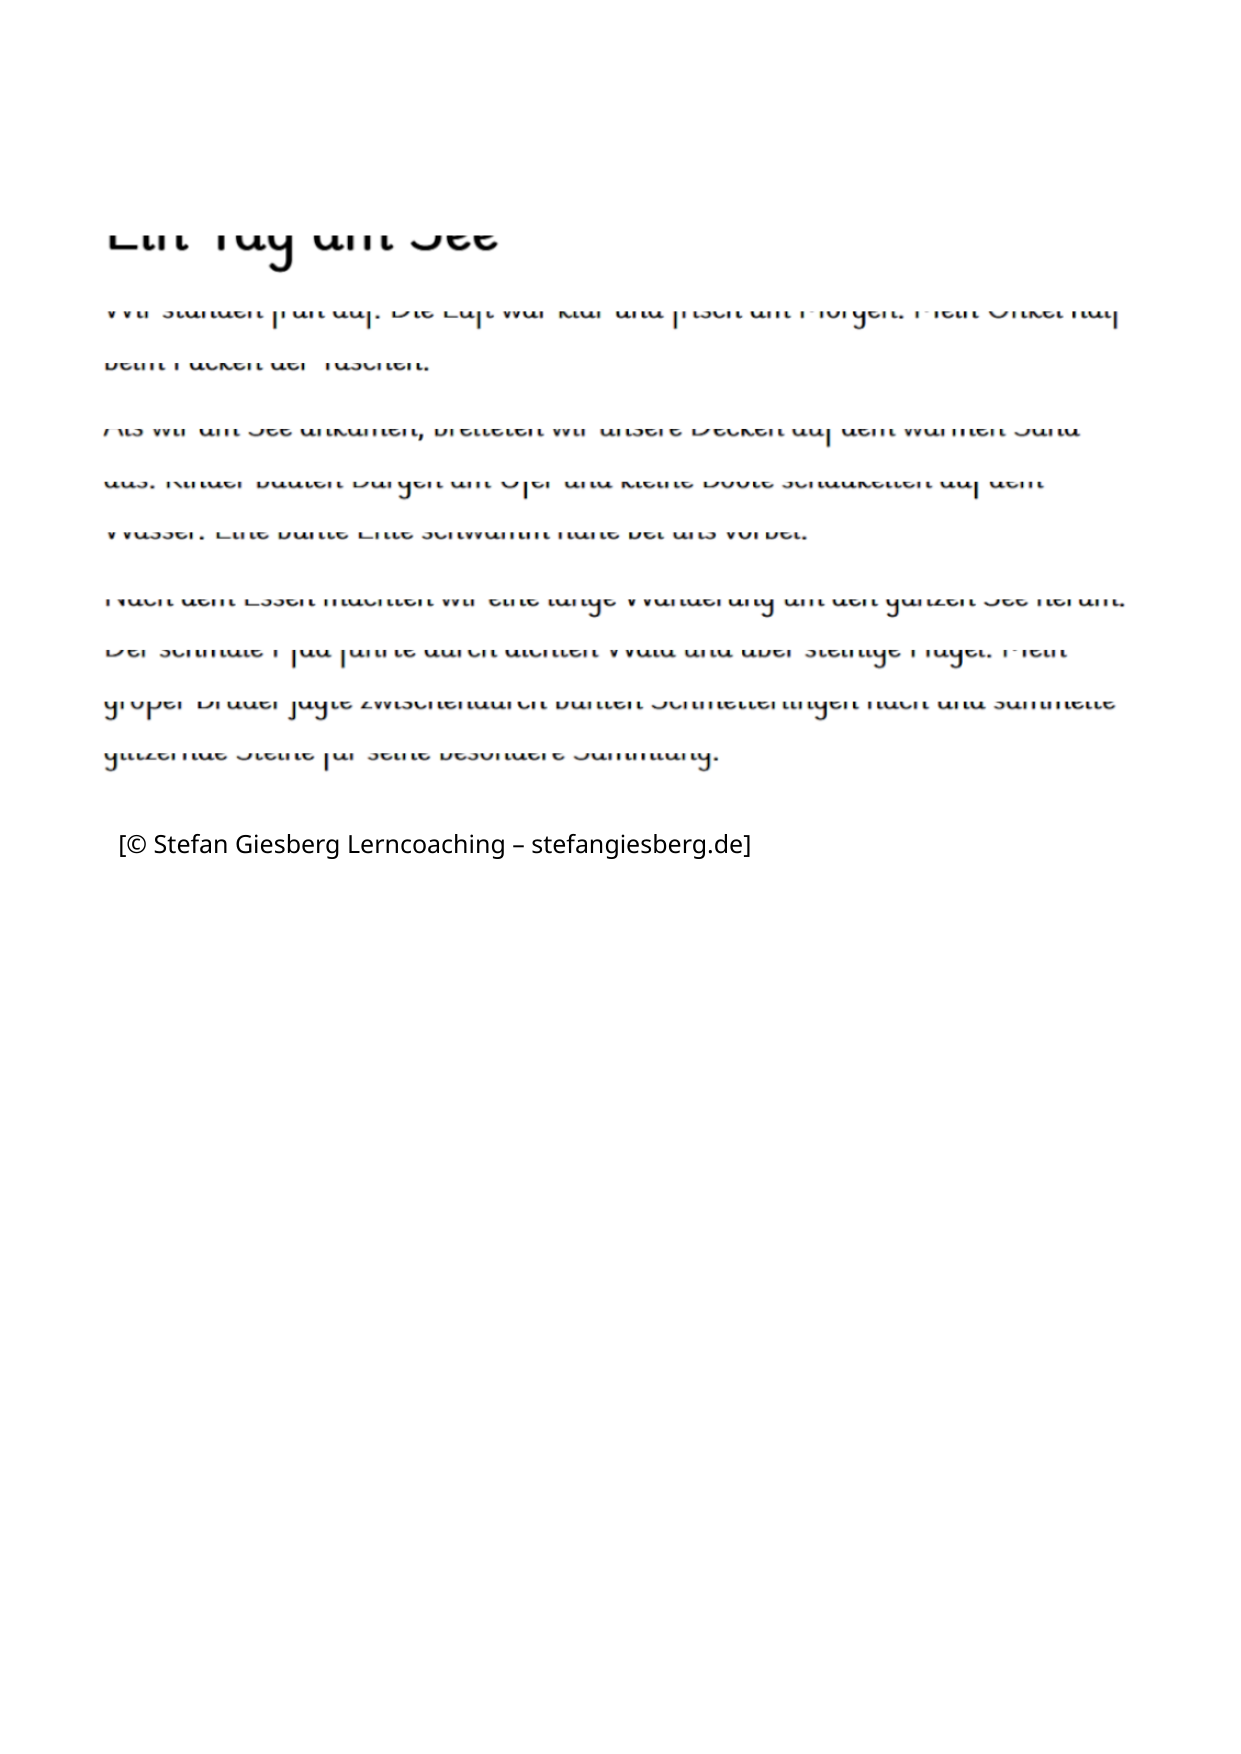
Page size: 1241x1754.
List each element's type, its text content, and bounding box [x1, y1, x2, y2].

picture [91, 163, 1179, 794]
text [© Stefan Giesberg Lerncoaching – stefangiesberg.de] [118, 827, 1122, 861]
